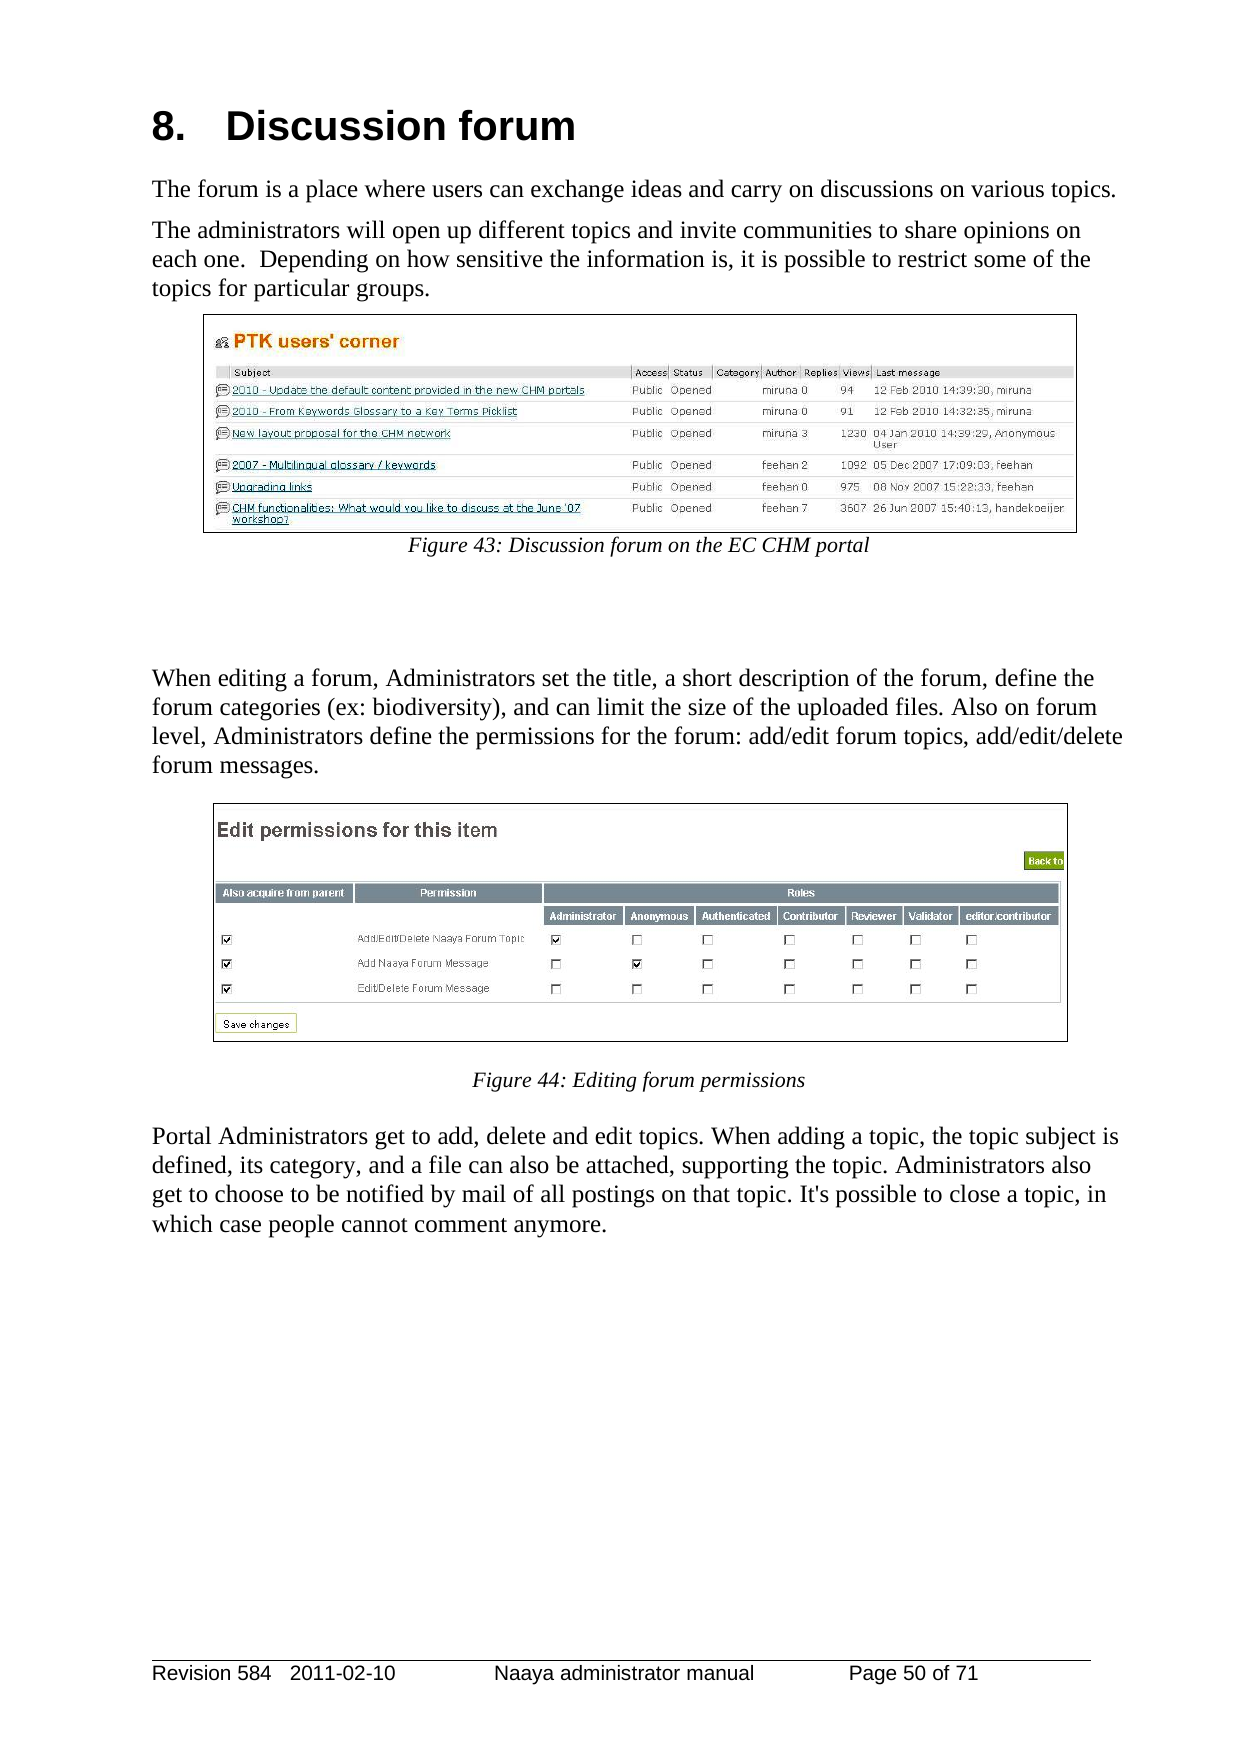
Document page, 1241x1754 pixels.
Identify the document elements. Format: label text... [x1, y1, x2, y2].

subtitle Discussion forum [151, 102, 1128, 149]
text When editing a forum, Administrators set the title, a short description of the forum, define the forum categories (ex: biodiversity), and can limit the size of the uploaded files. Also on forum level, Administrators define the permissions for the forum: add/edit forum topics, add/edit/delete forum messages. [152, 663, 1128, 779]
text The administrators will open up different topics and invite communities to share opinions on each one. Depending on how sensitive the information is, it is possible to restrict some of the topics for particular groups. [152, 215, 1128, 302]
text Portal Administrators get to add, delete and edit topics. When adding a topic, the topic subject is defined, its category, and a file can also be attached, supporting the topic. Administrators also get to choose to be notified by mail of all postings on that topic. It's possible to close a topic, in which case people cannot comment anymore. [152, 791, 1128, 1237]
picture [206, 317, 1074, 530]
picture [215, 806, 1064, 1039]
text The forum is a place where users can exchange ideas and carry on discussions on various topics. [152, 174, 1128, 203]
text Figure 43: Discussion forum on the EC CHM portal [203, 533, 1077, 558]
text Figure 44: Editing forum permissions [203, 1067, 1077, 1092]
